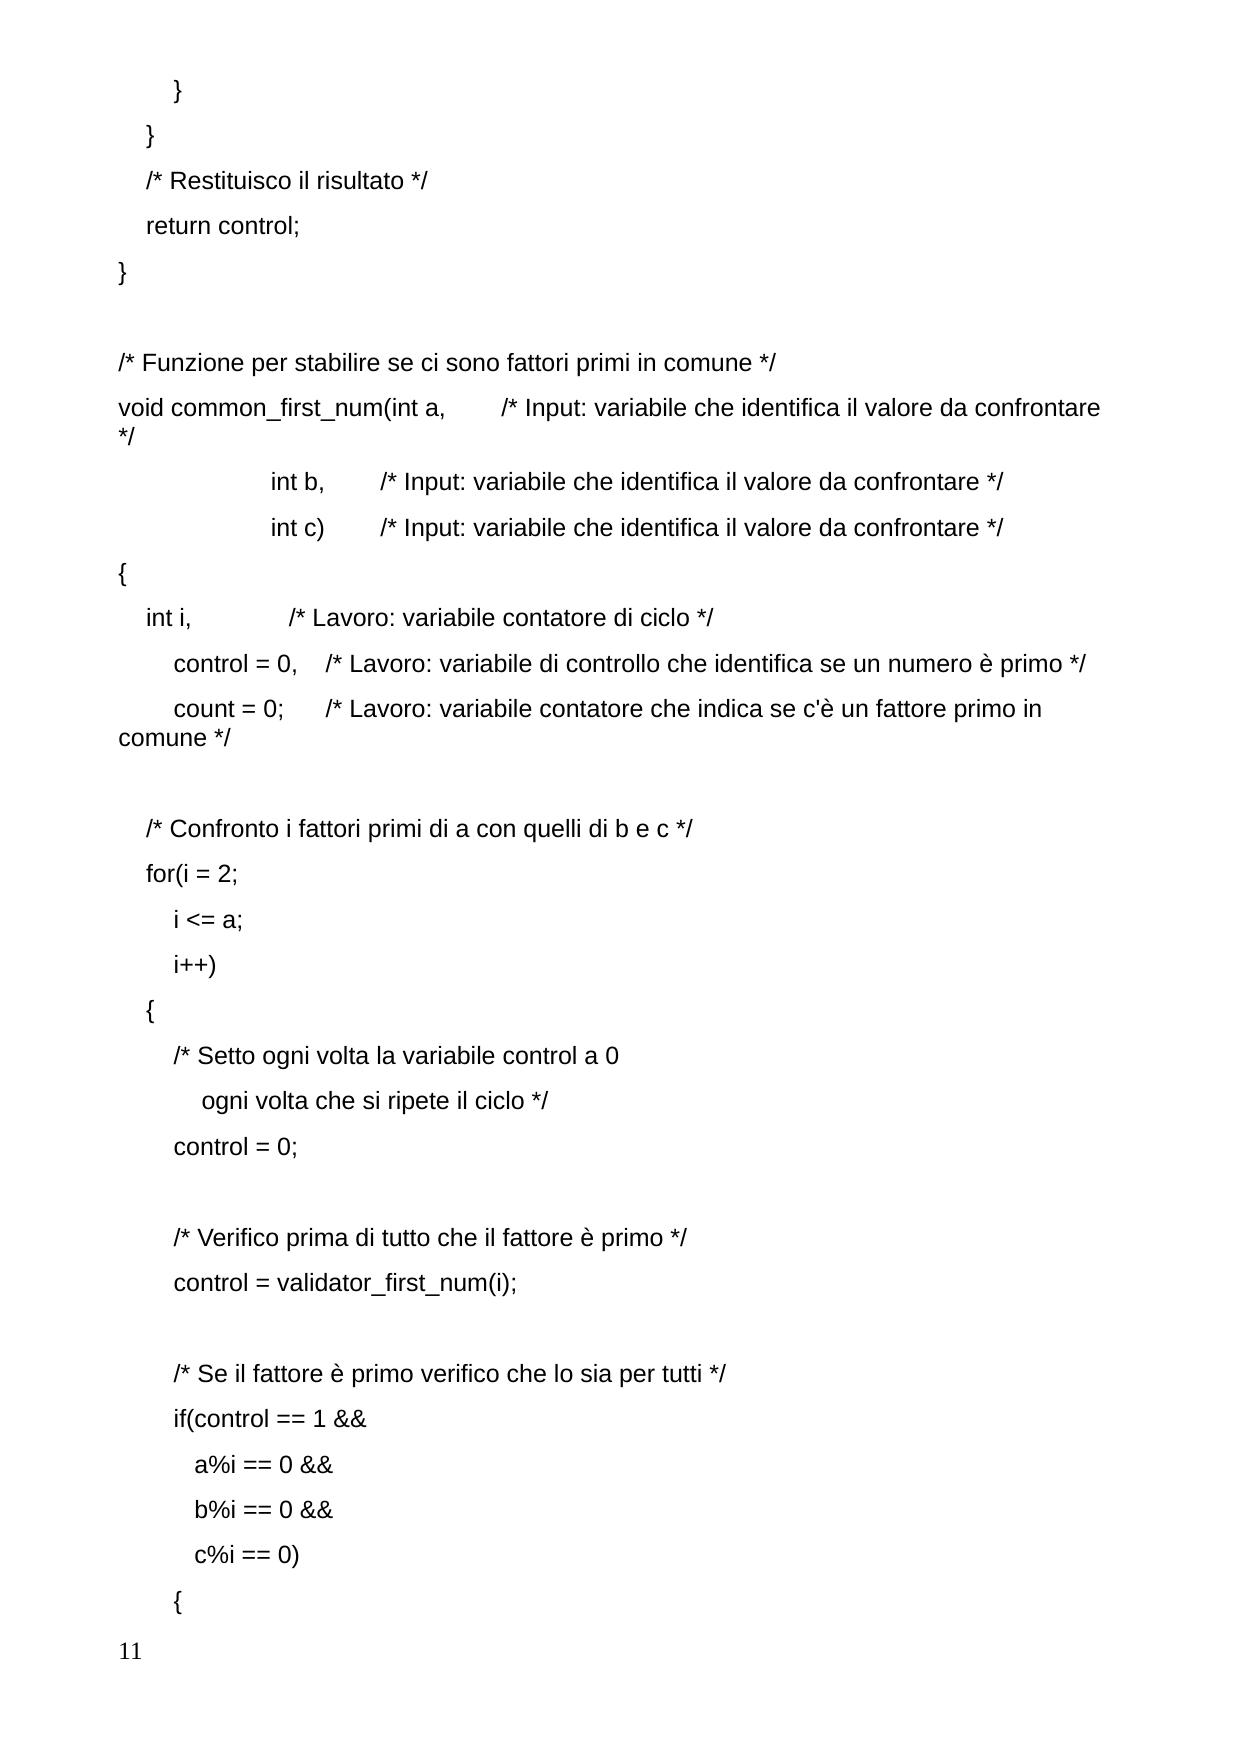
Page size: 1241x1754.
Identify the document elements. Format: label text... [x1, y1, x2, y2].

text /* Confronto i fattori primi di a con quelli di b e c */ [118, 814, 1122, 842]
text { [118, 1586, 1122, 1614]
text { [118, 558, 1122, 587]
text /* Setto ogni volta la variabile control a 0 [118, 1041, 1122, 1069]
text for(i = 2; [118, 859, 1122, 888]
text } [118, 257, 1122, 285]
text int i, /* Lavoro: variabile contatore di ciclo */ [118, 603, 1122, 632]
text i <= a; [118, 904, 1122, 933]
text } [118, 120, 1122, 149]
text /* Funzione per stabilire se ci sono fattori primi in comune */ [118, 347, 1122, 376]
text /* Verifico prima di tutto che il fattore è primo */ [118, 1222, 1122, 1251]
text control = 0; [118, 1132, 1122, 1160]
text control = 0, /* Lavoro: variabile di controllo che identifica se un numero è primo */ [118, 649, 1122, 677]
text { [118, 995, 1122, 1024]
text ogni volta che si ripete il ciclo */ [118, 1086, 1122, 1115]
text count = 0; /* Lavoro: variabile contatore che indica se c'è un fattore primo in comune */ [118, 694, 1122, 752]
text return control; [118, 211, 1122, 240]
text void common_first_num(int a, /* Input: variabile che identifica il valore da confrontare */ [118, 393, 1122, 450]
text control = validator_first_num(i); [118, 1268, 1122, 1297]
text b%i == 0 && [118, 1495, 1122, 1524]
text c%i == 0) [118, 1540, 1122, 1569]
text int b, /* Input: variabile che identifica il valore da confrontare */ [118, 467, 1122, 496]
text } [118, 75, 1122, 104]
text i++) [118, 950, 1122, 979]
text int c) /* Input: variabile che identifica il valore da confrontare */ [118, 512, 1122, 541]
text if(control == 1 && [118, 1404, 1122, 1433]
text a%i == 0 && [118, 1449, 1122, 1478]
text /* Se il fattore è primo verifico che lo sia per tutti */ [118, 1359, 1122, 1387]
text /* Restituisco il risultato */ [118, 166, 1122, 194]
